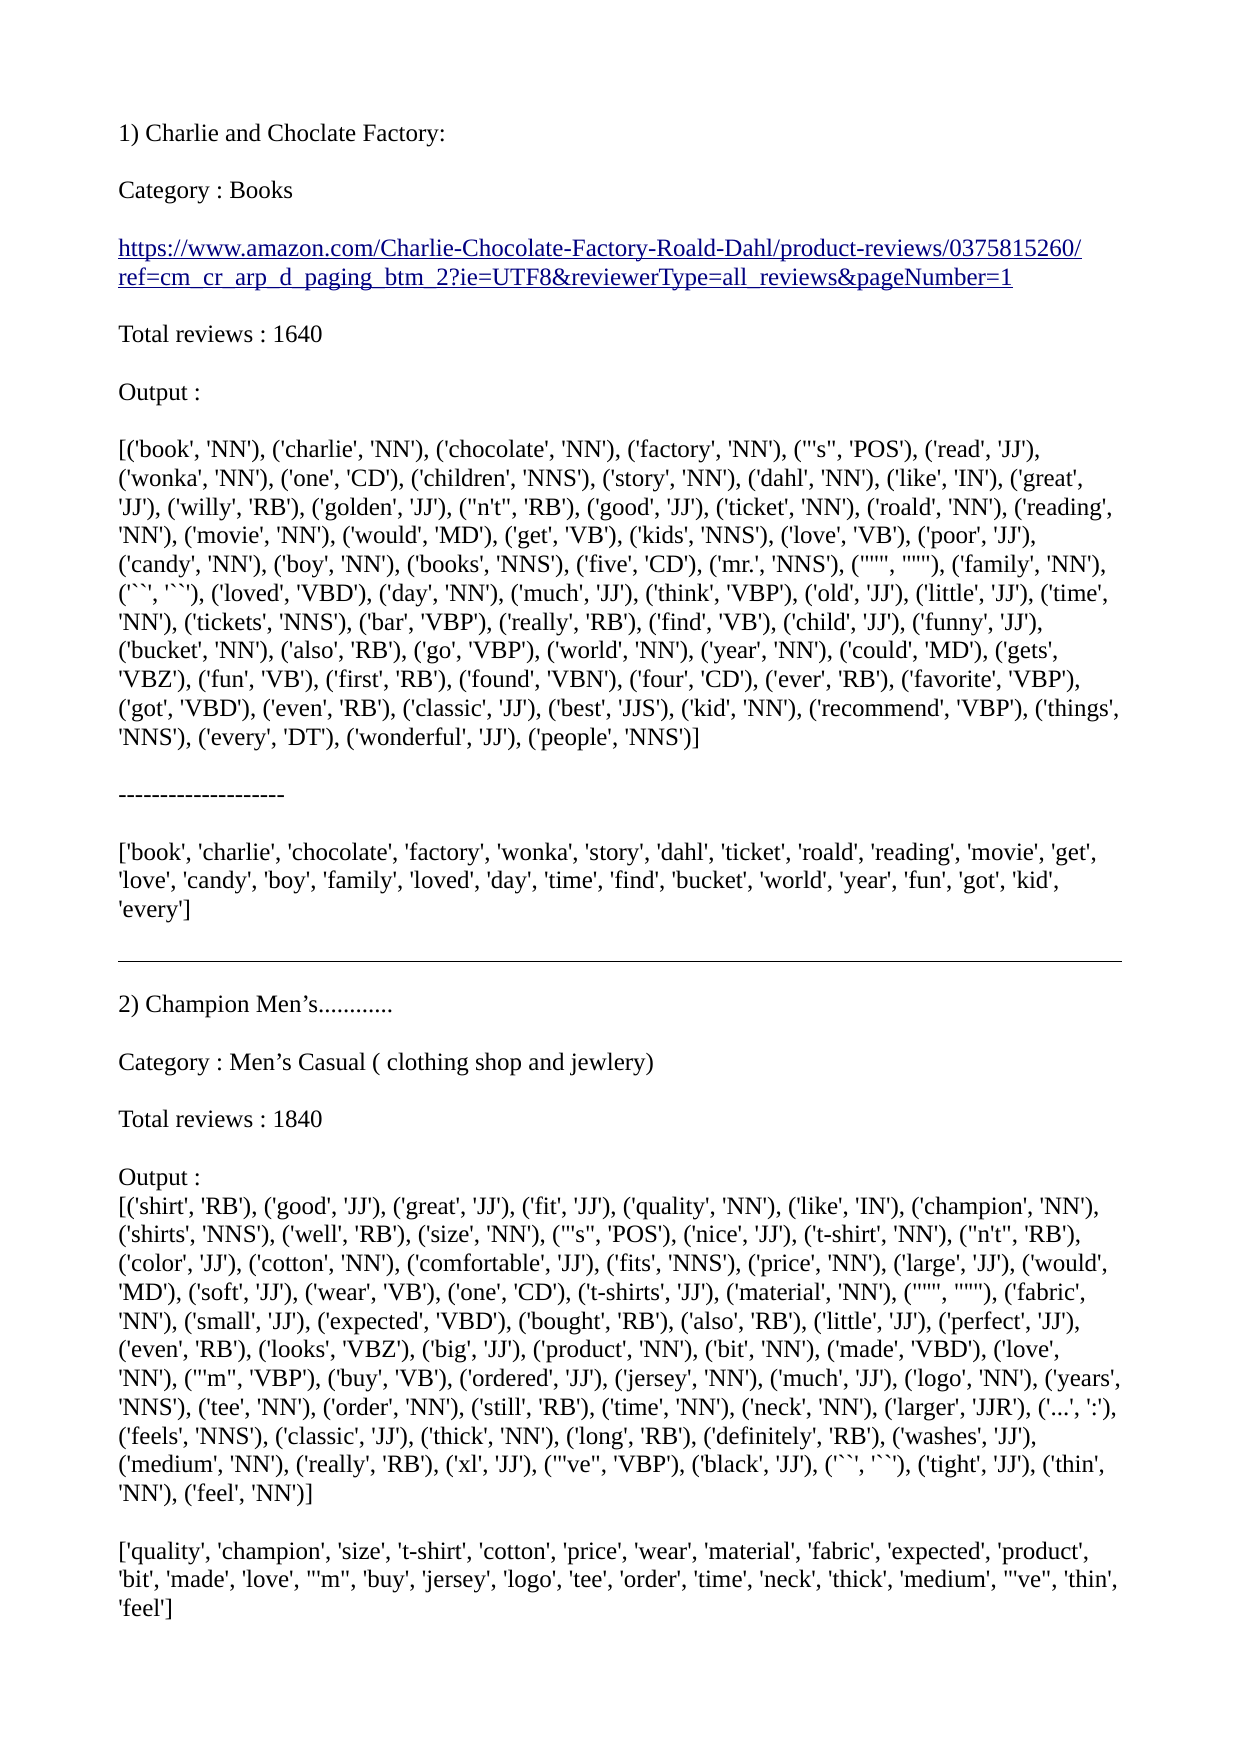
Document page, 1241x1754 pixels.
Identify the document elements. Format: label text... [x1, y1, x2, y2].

text https://www.amazon.com/Charlie-Chocolate-Factory-Roald-Dahl/product-reviews/0375815260/ref=cm_cr_arp_d_paging_btm_2?ie=UTF8&reviewerType=all_reviews&pageNumber=1 [118, 233, 1122, 291]
text [('book', 'NN'), ('charlie', 'NN'), ('chocolate', 'NN'), ('factory', 'NN'), ("'s", 'POS'), ('read', 'JJ'), ('wonka', 'NN'), ('one', 'CD'), ('children', 'NNS'), ('story', 'NN'), ('dahl', 'NN'), ('like', 'IN'), ('great', 'JJ'), ('willy', 'RB'), ('golden', 'JJ'), ("n't", 'RB'), ('good', 'JJ'), ('ticket', 'NN'), ('roald', 'NN'), ('reading', 'NN'), ('movie', 'NN'), ('would', 'MD'), ('get', 'VB'), ('kids', 'NNS'), ('love', 'VB'), ('poor', 'JJ'), ('candy', 'NN'), ('boy', 'NN'), ('books', 'NNS'), ('five', 'CD'), ('mr.', 'NNS'), ("''", "''"), ('family', 'NN'), ('``', '``'), ('loved', 'VBD'), ('day', 'NN'), ('much', 'JJ'), ('think', 'VBP'), ('old', 'JJ'), ('little', 'JJ'), ('time', 'NN'), ('tickets', 'NNS'), ('bar', 'VBP'), ('really', 'RB'), ('find', 'VB'), ('child', 'JJ'), ('funny', 'JJ'), ('bucket', 'NN'), ('also', 'RB'), ('go', 'VBP'), ('world', 'NN'), ('year', 'NN'), ('could', 'MD'), ('gets', 'VBZ'), ('fun', 'VB'), ('first', 'RB'), ('found', 'VBN'), ('four', 'CD'), ('ever', 'RB'), ('favorite', 'VBP'), ('got', 'VBD'), ('even', 'RB'), ('classic', 'JJ'), ('best', 'JJS'), ('kid', 'NN'), ('recommend', 'VBP'), ('things', 'NNS'), ('every', 'DT'), ('wonderful', 'JJ'), ('people', 'NNS')] [118, 434, 1122, 751]
text 1) Charlie and Choclate Factory: [118, 118, 1122, 147]
text Output : [118, 377, 1122, 406]
text [('shirt', 'RB'), ('good', 'JJ'), ('great', 'JJ'), ('fit', 'JJ'), ('quality', 'NN'), ('like', 'IN'), ('champion', 'NN'), ('shirts', 'NNS'), ('well', 'RB'), ('size', 'NN'), ("'s", 'POS'), ('nice', 'JJ'), ('t-shirt', 'NN'), ("n't", 'RB'), ('color', 'JJ'), ('cotton', 'NN'), ('comfortable', 'JJ'), ('fits', 'NNS'), ('price', 'NN'), ('large', 'JJ'), ('would', 'MD'), ('soft', 'JJ'), ('wear', 'VB'), ('one', 'CD'), ('t-shirts', 'JJ'), ('material', 'NN'), ("''", "''"), ('fabric', 'NN'), ('small', 'JJ'), ('expected', 'VBD'), ('bought', 'RB'), ('also', 'RB'), ('little', 'JJ'), ('perfect', 'JJ'), ('even', 'RB'), ('looks', 'VBZ'), ('big', 'JJ'), ('product', 'NN'), ('bit', 'NN'), ('made', 'VBD'), ('love', 'NN'), ("'m", 'VBP'), ('buy', 'VB'), ('ordered', 'JJ'), ('jersey', 'NN'), ('much', 'JJ'), ('logo', 'NN'), ('years', 'NNS'), ('tee', 'NN'), ('order', 'NN'), ('still', 'RB'), ('time', 'NN'), ('neck', 'NN'), ('larger', 'JJR'), ('...', ':'), ('feels', 'NNS'), ('classic', 'JJ'), ('thick', 'NN'), ('long', 'RB'), ('definitely', 'RB'), ('washes', 'JJ'), ('medium', 'NN'), ('really', 'RB'), ('xl', 'JJ'), ("'ve", 'VBP'), ('black', 'JJ'), ('``', '``'), ('tight', 'JJ'), ('thin', 'NN'), ('feel', 'NN')] [118, 1191, 1122, 1507]
text ['book', 'charlie', 'chocolate', 'factory', 'wonka', 'story', 'dahl', 'ticket', 'roald', 'reading', 'movie', 'get', 'love', 'candy', 'boy', 'family', 'loved', 'day', 'time', 'find', 'bucket', 'world', 'year', 'fun', 'got', 'kid', 'every'] [118, 837, 1122, 923]
text Total reviews : 1840 [118, 1104, 1122, 1133]
text 2) Champion Men’s............ [118, 989, 1122, 1018]
text Category : Men’s Casual ( clothing shop and jewlery) [118, 1047, 1122, 1076]
text Output : [118, 1162, 1122, 1191]
text ['quality', 'champion', 'size', 't-shirt', 'cotton', 'price', 'wear', 'material', 'fabric', 'expected', 'product', 'bit', 'made', 'love', "'m", 'buy', 'jersey', 'logo', 'tee', 'order', 'time', 'neck', 'thick', 'medium', "'ve", 'thin', 'feel'] [118, 1536, 1122, 1622]
text -------------------- [118, 779, 1122, 808]
text Total reviews : 1640 [118, 319, 1122, 348]
text Category : Books [118, 176, 1122, 204]
